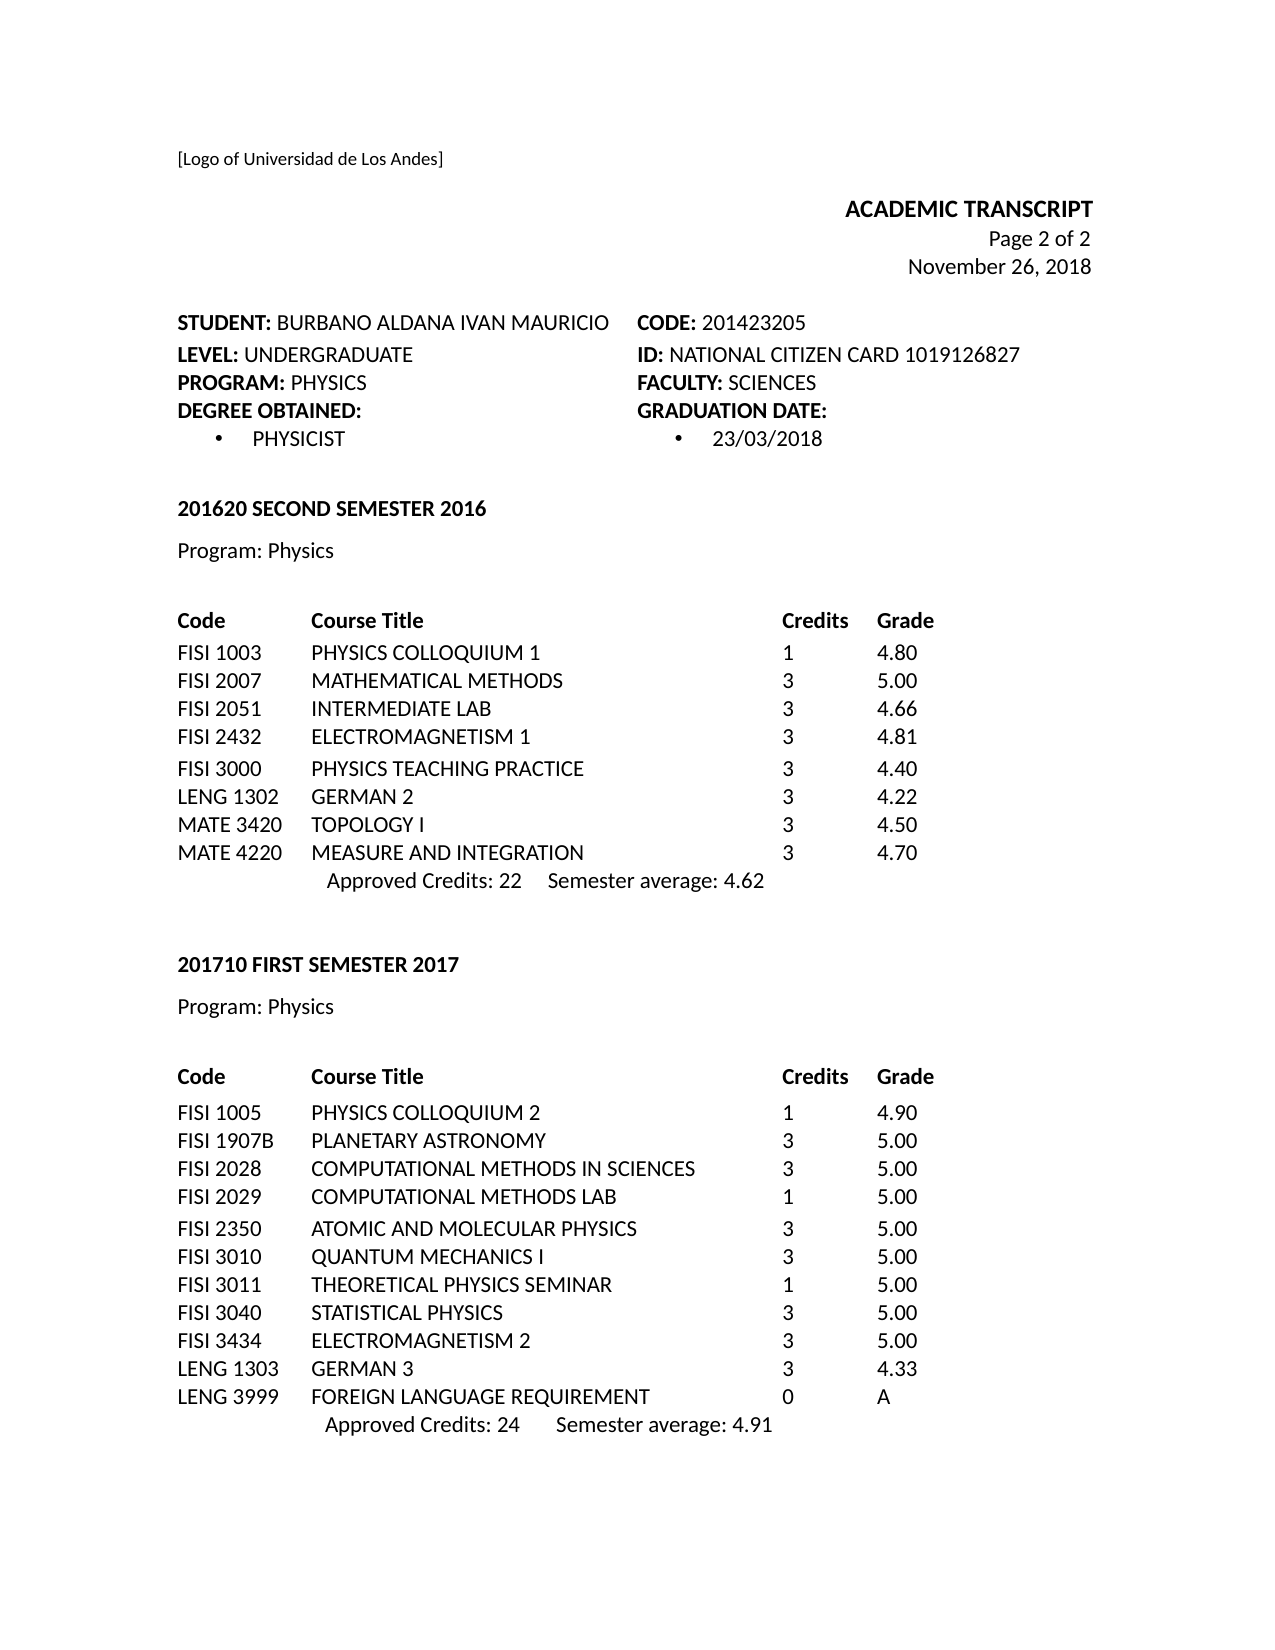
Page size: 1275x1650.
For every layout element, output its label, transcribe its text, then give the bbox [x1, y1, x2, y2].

table_cell 5.00 [866, 1242, 1086, 1270]
table_cell FISI 2029 [166, 1182, 300, 1214]
table_cell 0 [771, 1382, 866, 1410]
table_cell PROGRAM: PHYSICS [166, 368, 626, 396]
table_cell 4.81 [866, 722, 1086, 754]
table_cell 5.00 [866, 1182, 1086, 1214]
table_cell FISI 2350 [166, 1214, 300, 1242]
table_cell 5.00 [866, 666, 1086, 694]
table_header Code [166, 1062, 300, 1098]
table_cell 4.33 [866, 1354, 1086, 1382]
table_cell PLANETARY ASTRONOMY [300, 1126, 771, 1154]
table_header Credits [771, 1062, 866, 1098]
table_header Grade [866, 606, 1086, 638]
table_header Credits [771, 606, 866, 638]
table_cell 3 [771, 722, 866, 754]
table_header Course Title [300, 1062, 771, 1098]
table_cell TOPOLOGY I [300, 810, 771, 838]
table_cell PHYSICS COLLOQUIUM 1 [300, 638, 771, 666]
table_cell FISI 3000 [166, 754, 300, 782]
table_cell FOREIGN LANGUAGE REQUIREMENT [300, 1382, 771, 1410]
table_cell ATOMIC AND MOLECULAR PHYSICS [300, 1214, 771, 1242]
table_cell FISI 2051 [166, 694, 300, 722]
table_cell DEGREE OBTAINED: PHYSICIST [166, 396, 626, 452]
table_header CODE: 201423205 [626, 308, 1086, 340]
table_cell PHYSICS TEACHING PRACTICE [300, 754, 771, 782]
table_cell 4.66 [866, 694, 1086, 722]
table_cell 3 [771, 782, 866, 810]
table_cell THEORETICAL PHYSICS SEMINAR [300, 1270, 771, 1298]
table_cell FISI 2028 [166, 1154, 300, 1182]
table_cell FISI 1907B [166, 1126, 300, 1154]
table_cell 3 [771, 1326, 866, 1354]
table_cell 4.50 [866, 810, 1086, 838]
table_cell 3 [771, 810, 866, 838]
table_cell LENG 1303 [166, 1354, 300, 1382]
table_cell ID: NATIONAL CITIZEN CARD 1019126827 [626, 340, 1086, 368]
table_cell FISI 3011 [166, 1270, 300, 1298]
table_cell 3 [771, 1354, 866, 1382]
table_cell 3 [771, 754, 866, 782]
table_cell 3 [771, 1214, 866, 1242]
table_cell 4.90 [866, 1098, 1086, 1126]
table_cell 3 [771, 694, 866, 722]
table_cell COMPUTATIONAL METHODS IN SCIENCES [300, 1154, 771, 1182]
table_cell MATHEMATICAL METHODS [300, 666, 771, 694]
table_cell FISI 1003 [166, 638, 300, 666]
table_cell STATISTICAL PHYSICS [300, 1298, 771, 1326]
table_cell INTERMEDIATE LAB [300, 694, 771, 722]
table_cell 3 [771, 838, 866, 866]
text Approved Credits: 24 Semester average: 4.91 [177, 1410, 1098, 1438]
subtitle ACADEMIC TRANSCRIPT [177, 193, 1098, 224]
text [Logo of Universidad de Los Andes] [177, 148, 1098, 171]
table_cell MATE 4220 [166, 838, 300, 866]
table_cell 1 [771, 1182, 866, 1214]
table_cell ELECTROMAGNETISM 2 [300, 1326, 771, 1354]
table_header Grade [866, 1062, 1086, 1098]
table_cell FISI 2432 [166, 722, 300, 754]
table_cell 1 [771, 1270, 866, 1298]
table_cell 5.00 [866, 1326, 1086, 1354]
table_cell 3 [771, 1242, 866, 1270]
table_cell FISI 3010 [166, 1242, 300, 1270]
table_cell MATE 3420 [166, 810, 300, 838]
table_cell FISI 1005 [166, 1098, 300, 1126]
table_header Course Title [300, 606, 771, 638]
table_cell 1 [771, 1098, 866, 1126]
table_cell PHYSICS COLLOQUIUM 2 [300, 1098, 771, 1126]
table_cell COMPUTATIONAL METHODS LAB [300, 1182, 771, 1214]
table_cell LENG 3999 [166, 1382, 300, 1410]
table_cell QUANTUM MECHANICS I [300, 1242, 771, 1270]
table_cell 5.00 [866, 1214, 1086, 1242]
table_cell MEASURE AND INTEGRATION [300, 838, 771, 866]
table_cell GRADUATION DATE: 23/03/2018 [626, 396, 1086, 452]
table_header Code [166, 606, 300, 638]
table_cell 5.00 [866, 1270, 1086, 1298]
table_cell A [866, 1382, 1086, 1410]
table_cell 5.00 [866, 1154, 1086, 1182]
table_cell 4.80 [866, 638, 1086, 666]
table_cell FACULTY: SCIENCES [626, 368, 1086, 396]
table_cell LENG 1302 [166, 782, 300, 810]
table_cell 1 [771, 638, 866, 666]
table_header STUDENT: BURBANO ALDANA IVAN MAURICIO [166, 308, 626, 340]
table_cell LEVEL: UNDERGRADUATE [166, 340, 626, 368]
text Approved Credits: 22 Semester average: 4.62 [177, 866, 1098, 894]
table_header 201620 SECOND SEMESTER 2016 Program: Physics [166, 494, 1086, 564]
table_cell 4.40 [866, 754, 1086, 782]
table_cell GERMAN 2 [300, 782, 771, 810]
table_cell 4.22 [866, 782, 1086, 810]
table_cell 3 [771, 1126, 866, 1154]
table_cell 4.70 [866, 838, 1086, 866]
table_cell 5.00 [866, 1298, 1086, 1326]
text Page 2 of 2 [177, 224, 1098, 252]
table_cell ELECTROMAGNETISM 1 [300, 722, 771, 754]
table_cell FISI 3040 [166, 1298, 300, 1326]
table_cell FISI 3434 [166, 1326, 300, 1354]
table_cell 3 [771, 1154, 866, 1182]
table_cell FISI 2007 [166, 666, 300, 694]
table_cell 3 [771, 666, 866, 694]
table_cell GERMAN 3 [300, 1354, 771, 1382]
text November 26, 2018 [177, 252, 1098, 280]
table_cell 5.00 [866, 1126, 1086, 1154]
table_cell 3 [771, 1298, 866, 1326]
table_header 201710 FIRST SEMESTER 2017 Program: Physics [166, 950, 1086, 1020]
